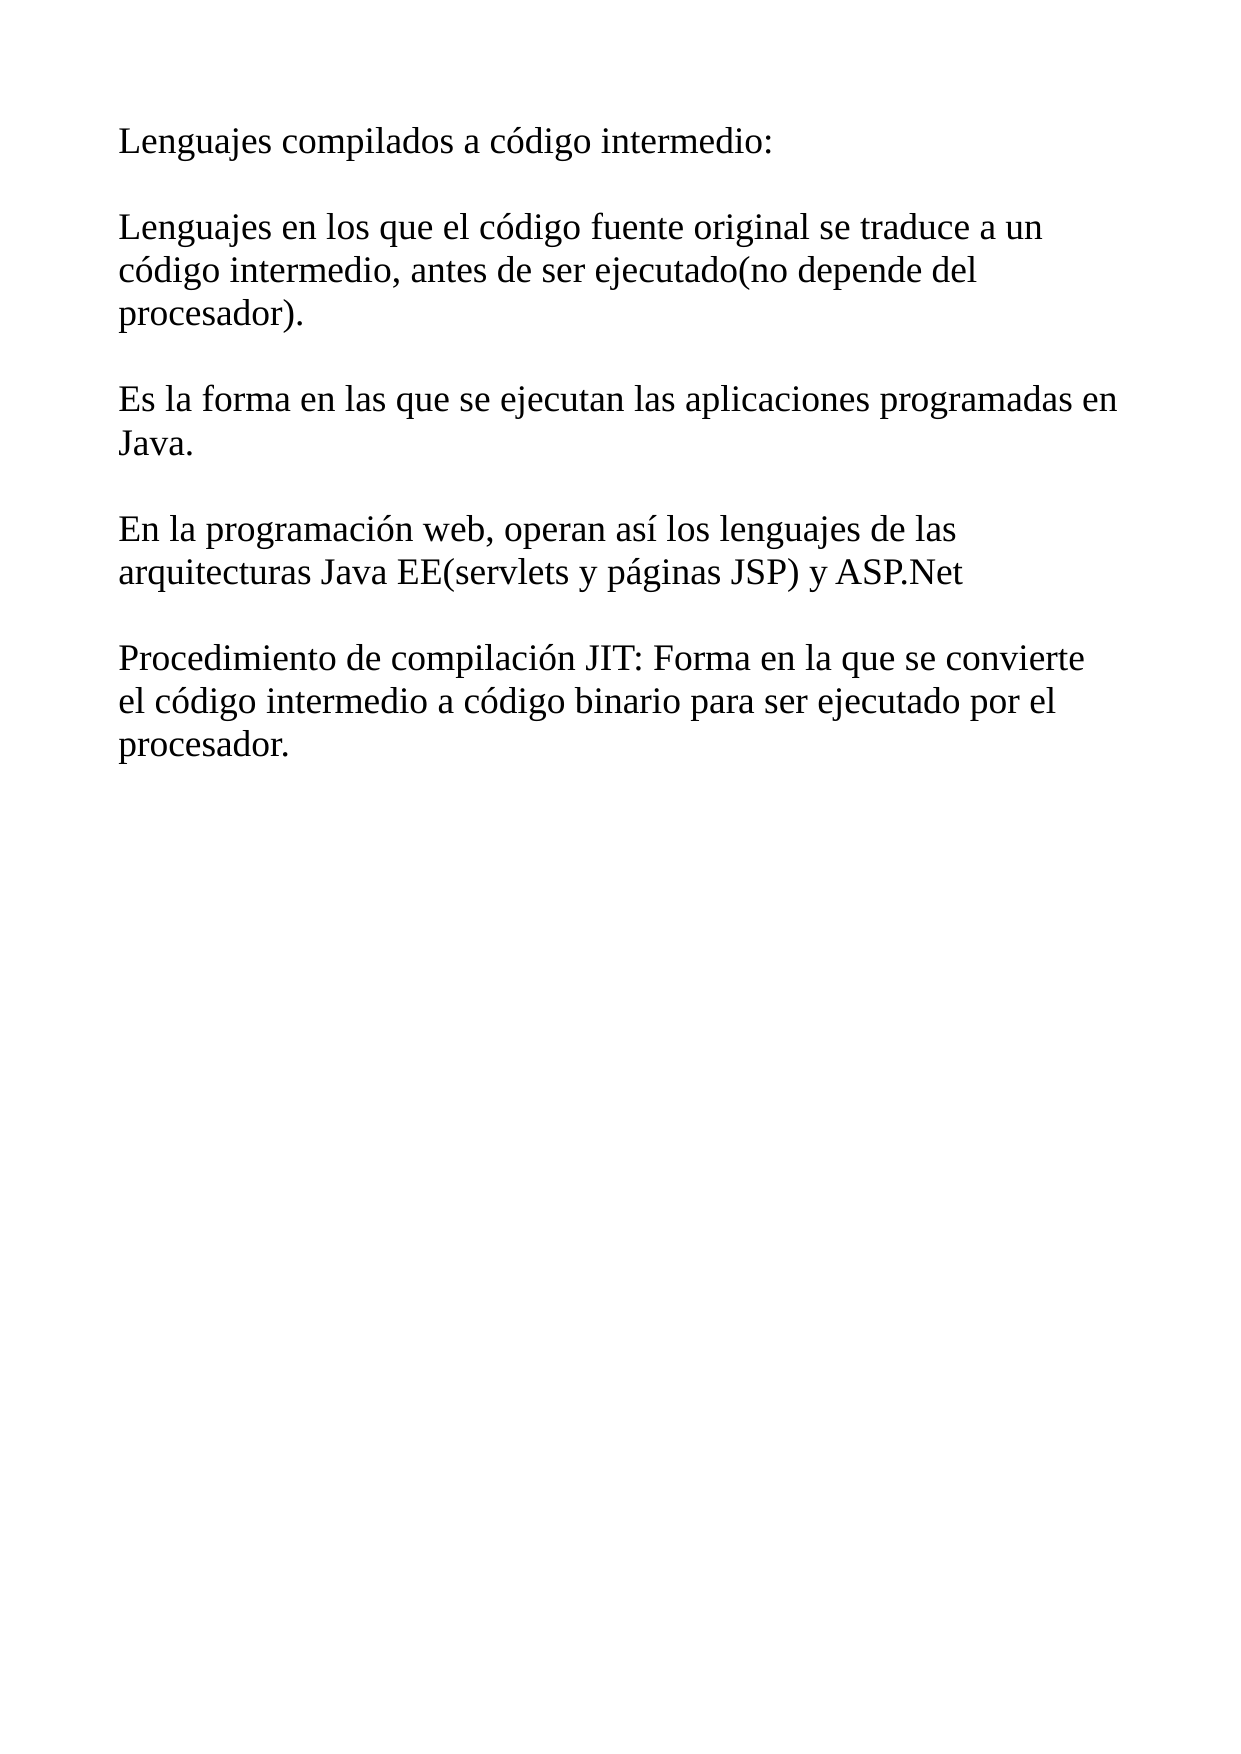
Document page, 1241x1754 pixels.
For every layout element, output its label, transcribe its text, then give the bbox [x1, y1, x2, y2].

text Lenguajes compilados a código intermedio: [118, 118, 1122, 161]
text Procedimiento de compilación JIT: Forma en la que se convierte el código intermedio a código binario para ser ejecutado por el procesador. [118, 636, 1122, 765]
text Es la forma en las que se ejecutan las aplicaciones programadas en Java. [118, 377, 1122, 463]
text Lenguajes en los que el código fuente original se traduce a un código intermedio, antes de ser ejecutado(no depende del procesador). [118, 204, 1122, 334]
text En la programación web, operan así los lenguajes de las arquitecturas Java EE(servlets y páginas JSP) y ASP.Net [118, 506, 1122, 592]
